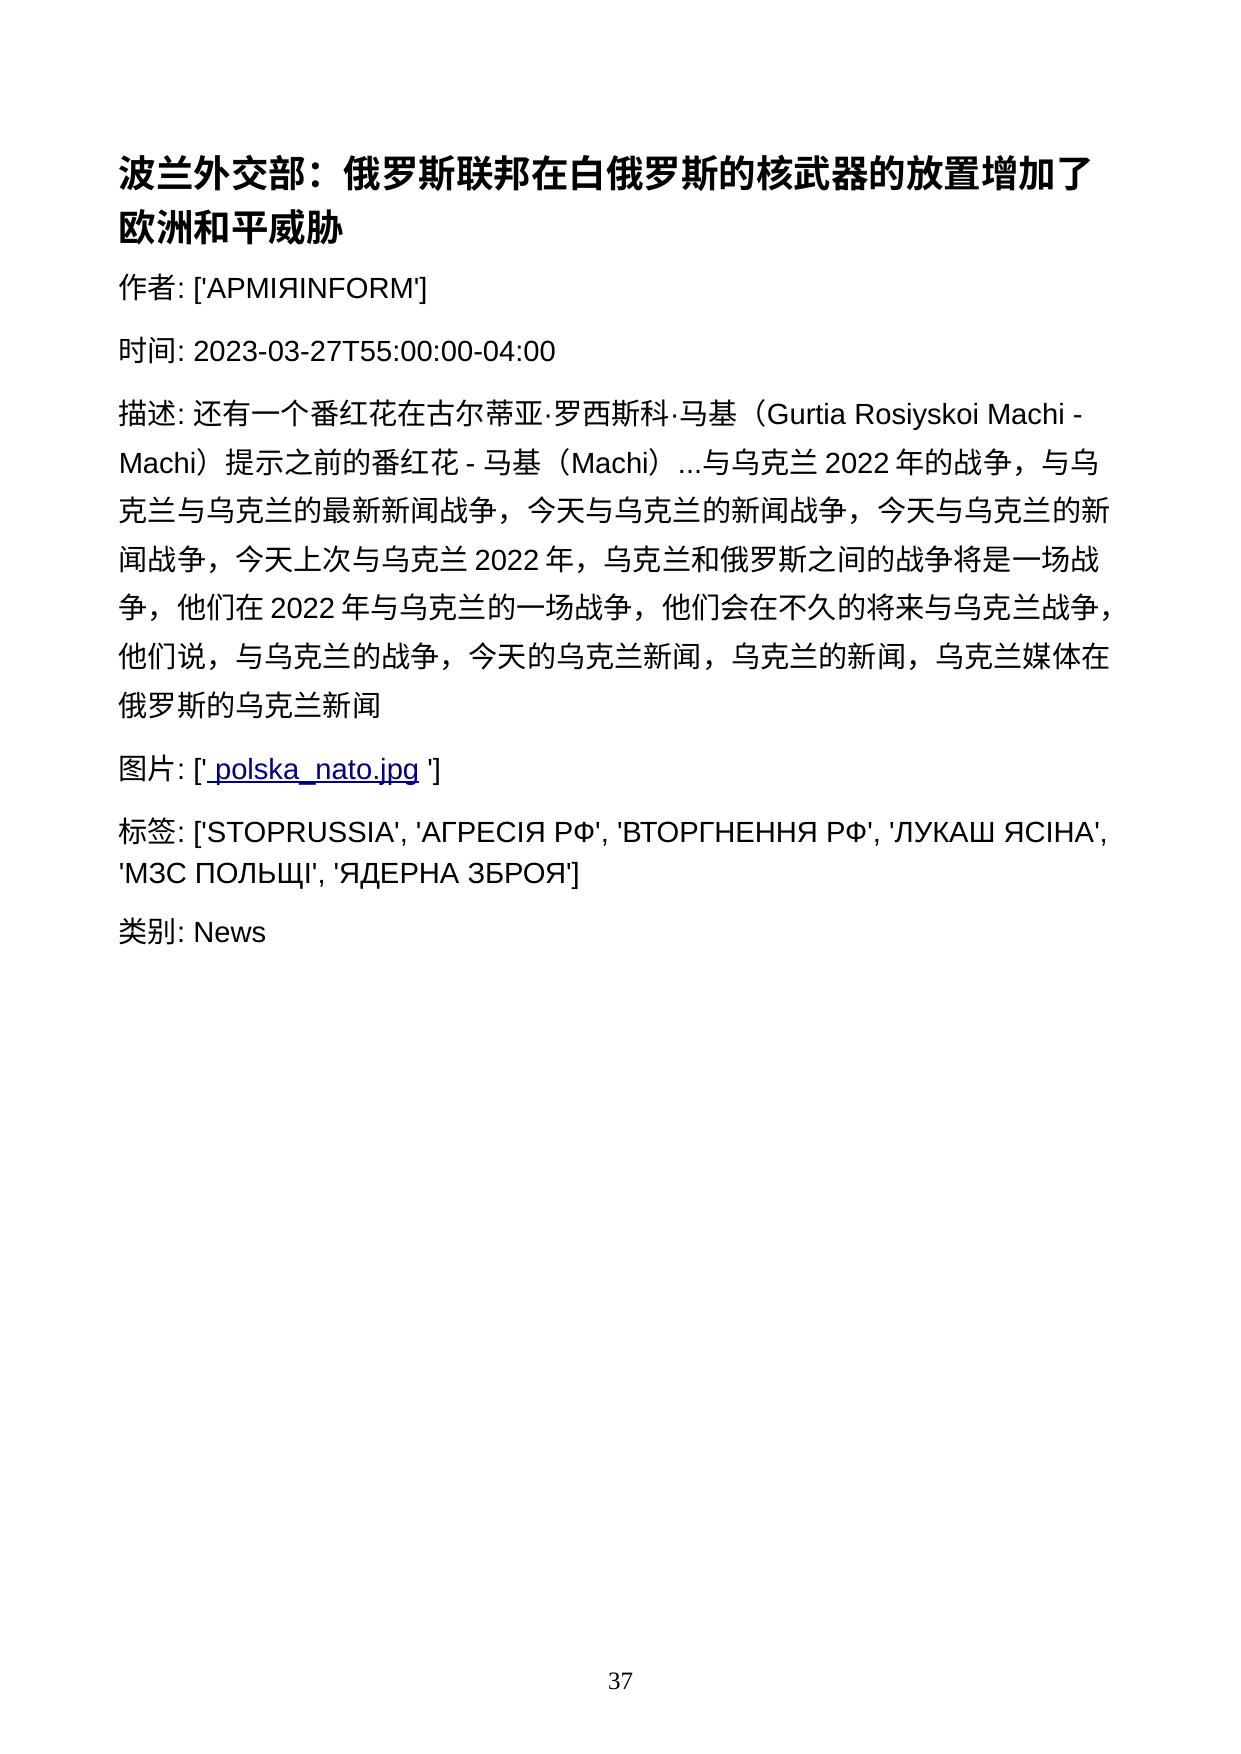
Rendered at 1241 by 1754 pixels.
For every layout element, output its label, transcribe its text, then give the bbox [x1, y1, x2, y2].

subtitle 波兰外交部：俄罗斯联邦在白俄罗斯的核武器的放置增加了欧洲和平威胁 [118, 143, 1122, 252]
text 标签: ['STOPRUSSIA', 'АГРЕСІЯ РФ', 'ВТОРГНЕННЯ РФ', 'ЛУКАШ ЯСІНА', 'МЗС ПОЛЬЩІ', 'ЯДЕРНА ЗБРОЯ'] [118, 808, 1122, 889]
text 图片: [' polska_nato.jpg '] [118, 745, 1122, 787]
text 作者: ['АРМІЯINFORM'] [118, 264, 1122, 307]
text 时间: 2023-03-27T55:00:00-04:00 [118, 328, 1122, 370]
text 类别: News [118, 909, 1122, 951]
text 描述: 还有一个番红花在古尔蒂亚·罗西斯科·马基（Gurtia Rosiyskoi Machi -Machi）提示之前的番红花 - 马基（Machi）...与乌克兰2022年的战争，与乌克兰与乌克兰的最新新闻战争，今天与乌克兰的新闻战争，今天与乌克兰的新闻战争，今天上次与乌克兰2022年，乌克兰和俄罗斯之间的战争将是一场战争，他们在2022年与乌克兰的一场战争，他们会在不久的将来与乌克兰战争，他们说，与乌克兰的战争，今天的乌克兰新闻，乌克兰的新闻，乌克兰媒体在俄罗斯的乌克兰新闻 [118, 391, 1122, 724]
